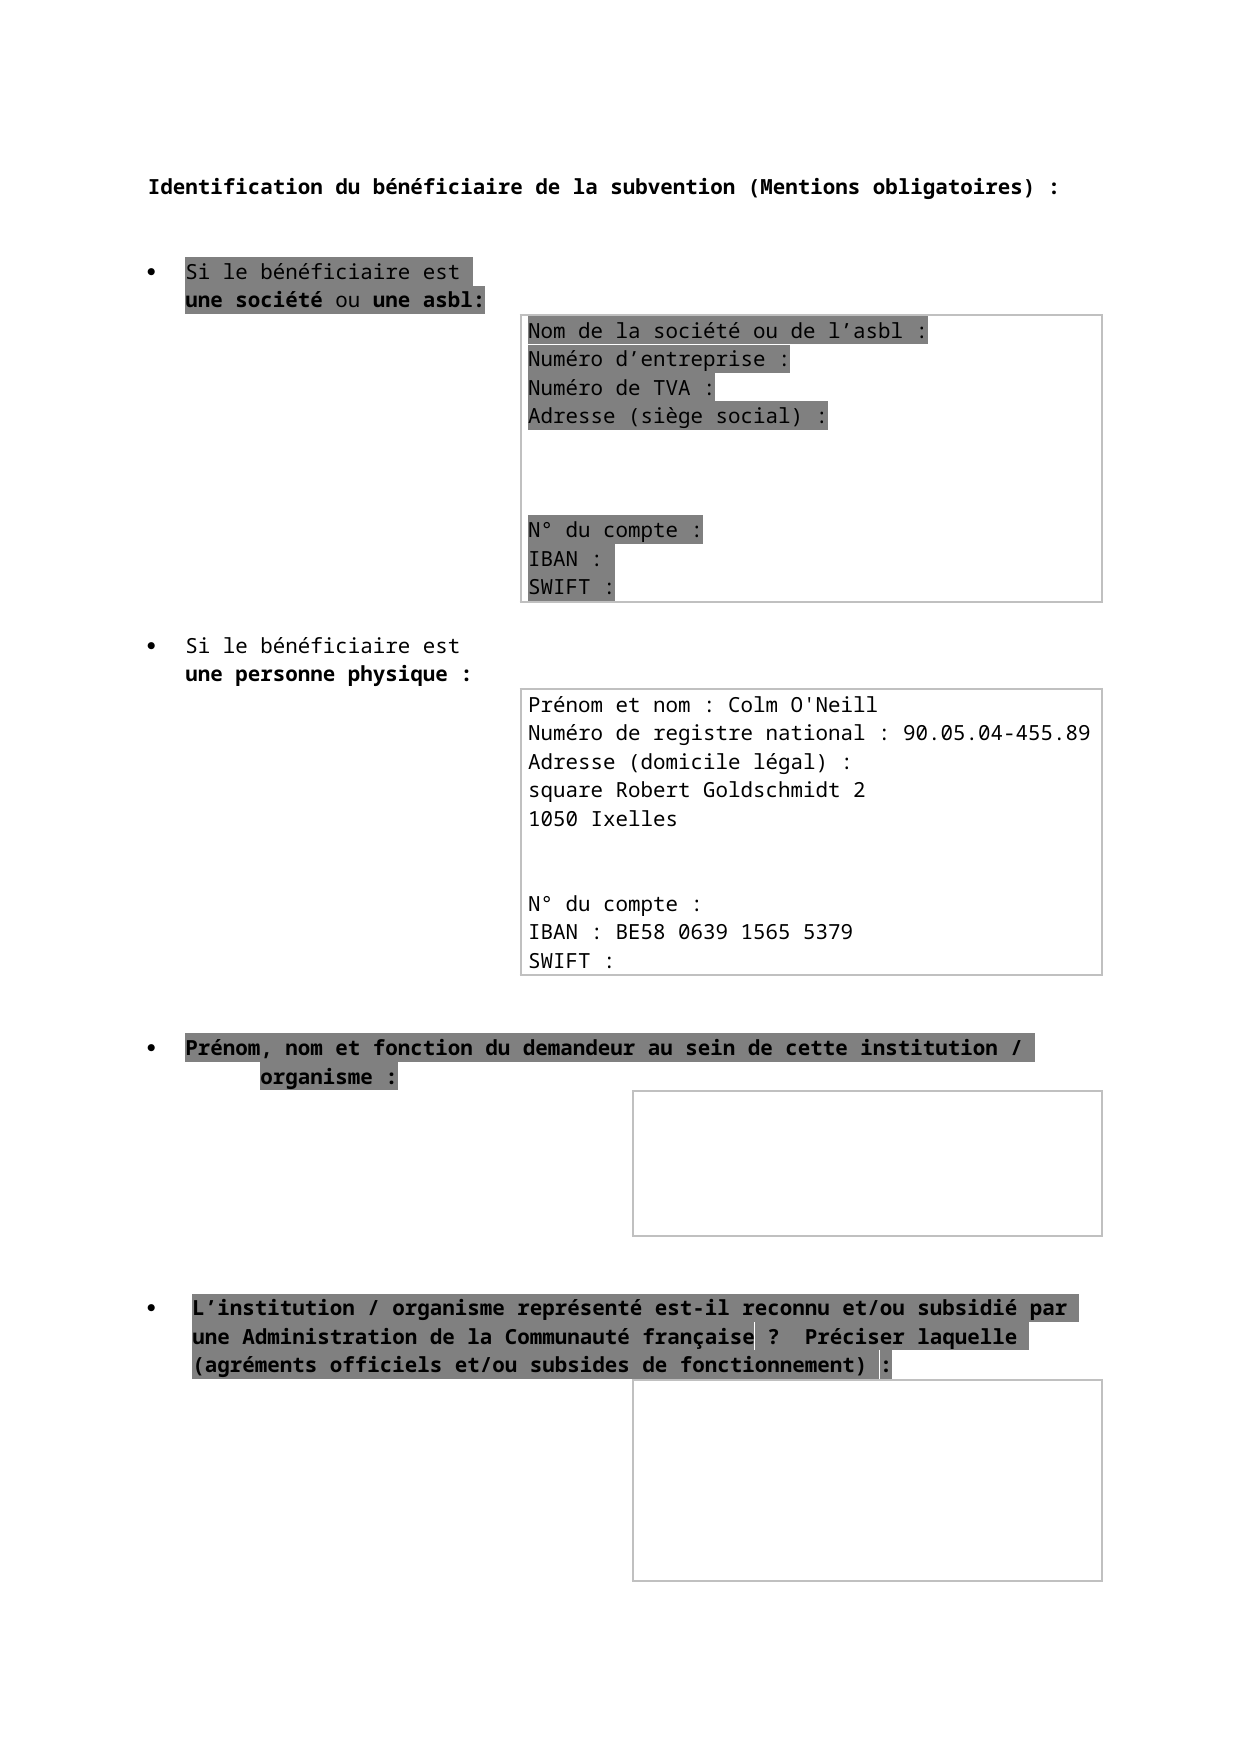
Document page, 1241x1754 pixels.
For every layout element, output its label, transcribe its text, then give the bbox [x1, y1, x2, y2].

table_header Nom de la société ou de l’asbl : Numéro d’entreprise : Numéro de TVA : Adresse (siège social) : N° du compte : IBAN : SWIFT : [522, 316, 1101, 601]
list Si le bénéficiaire est une personne physique : [148, 631, 485, 688]
table_header [634, 1381, 1101, 1580]
table_header [634, 1092, 1101, 1234]
table_header Prénom et nom : Colm O'Neill Numéro de registre national : 90.05.04-455.89 Adresse (domicile légal) : square Robert Goldschmidt 2 1050 Ixelles N° du compte : IBAN : BE58 0639 1565 5379 SWIFT : [522, 690, 1101, 974]
list Prénom, nom et fonction du demandeur au sein de cette institution / organisme : [148, 1033, 1093, 1090]
list L’institution / organisme représenté est-il reconnu et/ou subsidié par une Administration de la Communauté française ? Préciser laquelle (agréments officiels et/ou subsides de fonctionnement) : [148, 1293, 1093, 1379]
text Identification du bénéficiaire de la subvention (Mentions obligatoires) : [148, 172, 1093, 200]
list Si le bénéficiaire est une société ou une asbl: [148, 257, 504, 314]
